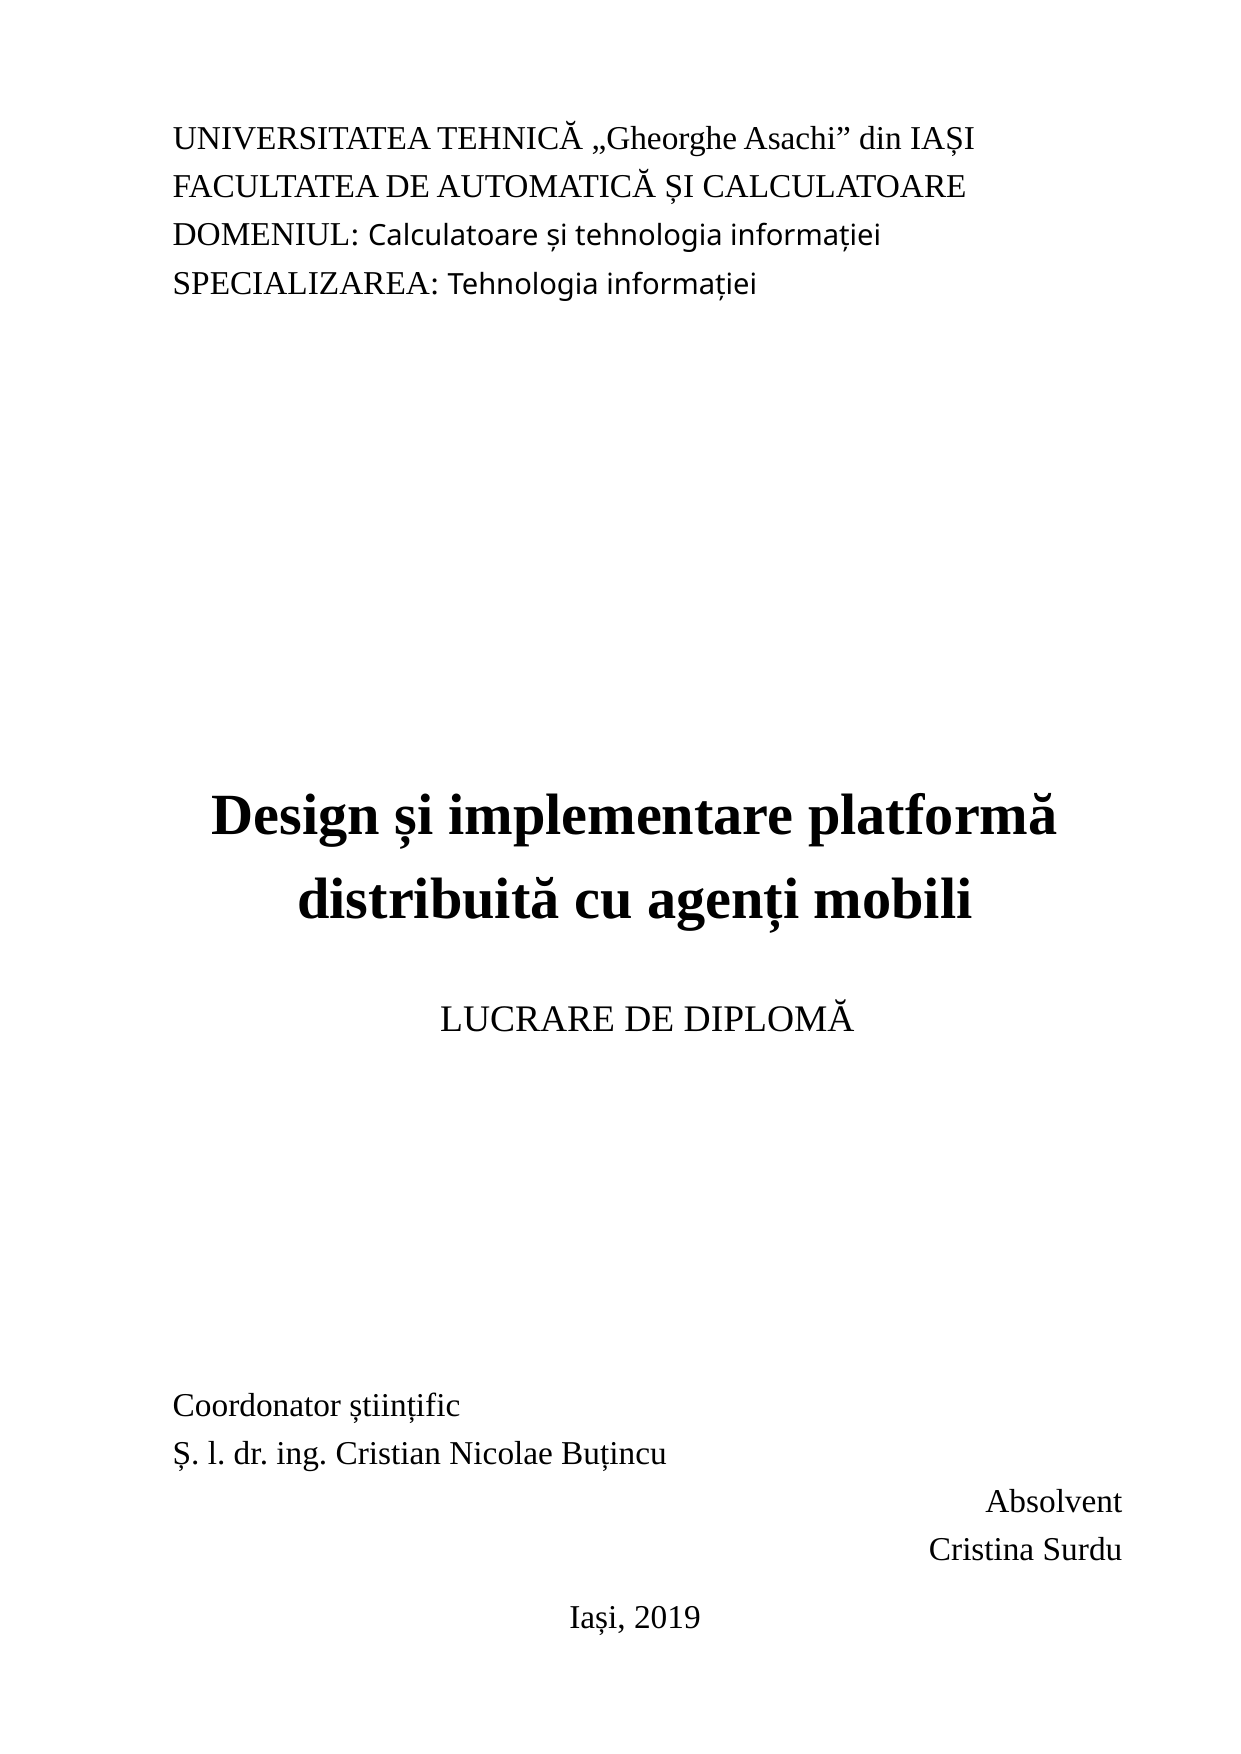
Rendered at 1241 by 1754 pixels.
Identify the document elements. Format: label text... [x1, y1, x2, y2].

text Absolvent [172, 1481, 1122, 1519]
text UNIVERSITATEA TEHNICĂ „Gheorghe Asachi” din IAȘI [148, 118, 1122, 156]
text SPECIALIZAREA: Tehnologia informației [172, 263, 1122, 303]
text Ș. l. dr. ing. Cristian Nicolae Buțincu [172, 1433, 1122, 1471]
text Design și implementare platformă distribuită cu agenți mobili [148, 780, 1122, 931]
text FACULTATEA DE AUTOMATICĂ ȘI CALCULATOARE [172, 166, 1122, 204]
text Coordonator științific [172, 1385, 1122, 1423]
text LUCRARE DE DIPLOMĂ [172, 996, 1122, 1039]
text DOMENIUL: Calculatoare și tehnologia informației [172, 214, 1122, 254]
text Cristina Surdu [172, 1529, 1122, 1567]
